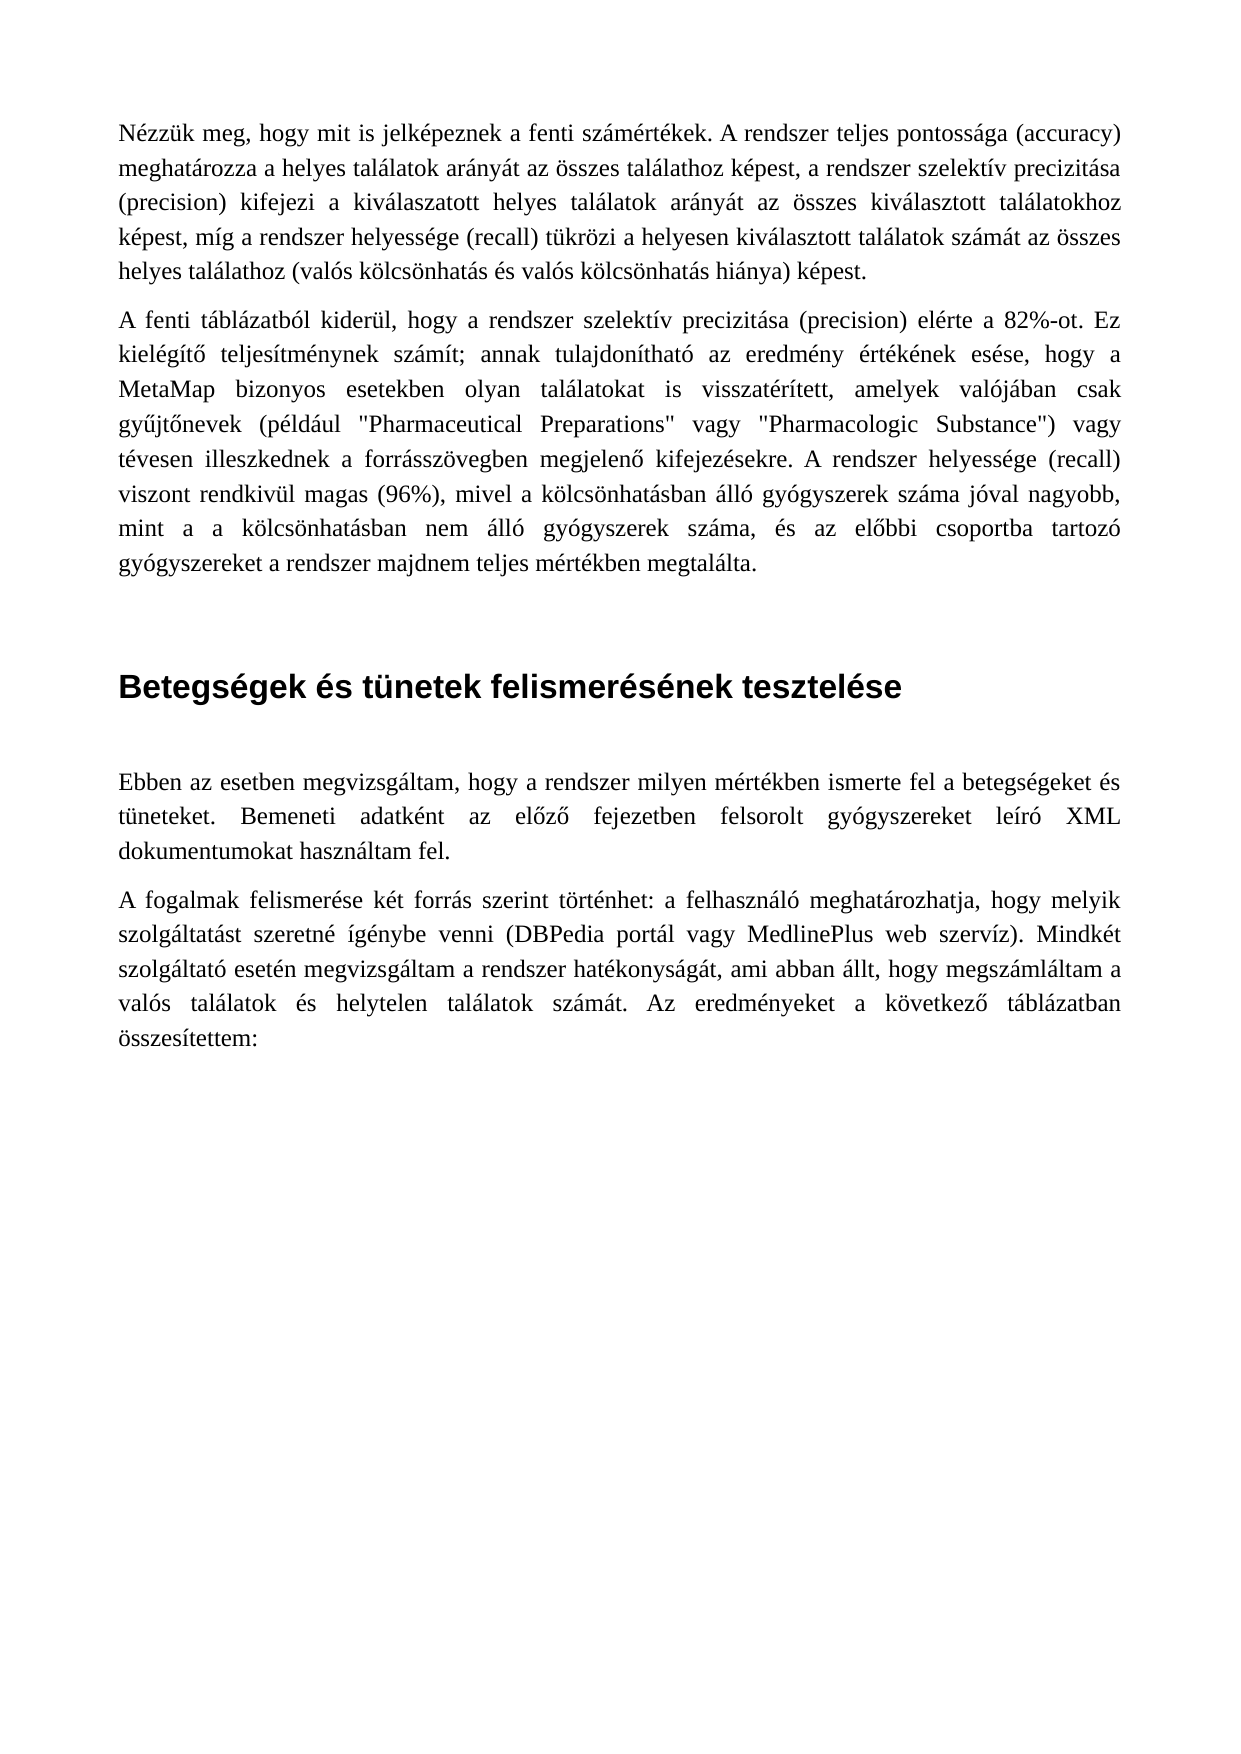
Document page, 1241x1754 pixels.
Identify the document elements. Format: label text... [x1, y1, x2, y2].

text A fenti táblázatból kiderül, hogy a rendszer szelektív precizitása (precision) elérte a 82%-ot. Ez kielégítő teljesítménynek számít; annak tulajdonítható az eredmény értékének esése, hogy a MetaMap bizonyos esetekben olyan találatokat is visszatérített, amelyek valójában csak gyűjtőnevek (például "Pharmaceutical Preparations" vagy "Pharmacologic Substance") vagy tévesen illeszkednek a forrásszövegben megjelenő kifejezésekre. A rendszer helyessége (recall) viszont rendkivül magas (96%), mivel a kölcsönhatásban álló gyógyszerek száma jóval nagyobb, mint a a kölcsönhatásban nem álló gyógyszerek száma, és az előbbi csoportba tartozó gyógyszereket a rendszer majdnem teljes mértékben megtalálta. [118, 305, 1122, 576]
text Ebben az esetben megvizsgáltam, hogy a rendszer milyen mértékben ismerte fel a betegségeket és tüneteket. Bemeneti adatként az előző fejezetben felsorolt gyógyszereket leíró XML dokumentumokat használtam fel. [118, 767, 1122, 864]
text A fogalmak felismerése két forrás szerint történhet: a felhasználó meghatározhatja, hogy melyik szolgáltatást szeretné ígénybe venni (DBPedia portál vagy MedlinePlus web szervíz). Mindkét szolgáltató esetén megvizsgáltam a rendszer hatékonyságát, ami abban állt, hogy megszámláltam a valós találatok és helytelen találatok számát. Az eredményeket a következő táblázatban összesítettem: [118, 885, 1122, 1052]
subtitle Betegségek és tünetek felismerésének tesztelése [118, 667, 1122, 705]
text Nézzük meg, hogy mit is jelképeznek a fenti számértékek. A rendszer teljes pontossága (accuracy) meghatározza a helyes találatok arányát az összes találathoz képest, a rendszer szelektív precizitása (precision) kifejezi a kiválaszatott helyes találatok arányát az összes kiválasztott találatokhoz képest, míg a rendszer helyessége (recall) tükrözi a helyesen kiválasztott találatok számát az összes helyes találathoz (valós kölcsönhatás és valós kölcsönhatás hiánya) képest. [118, 118, 1122, 285]
